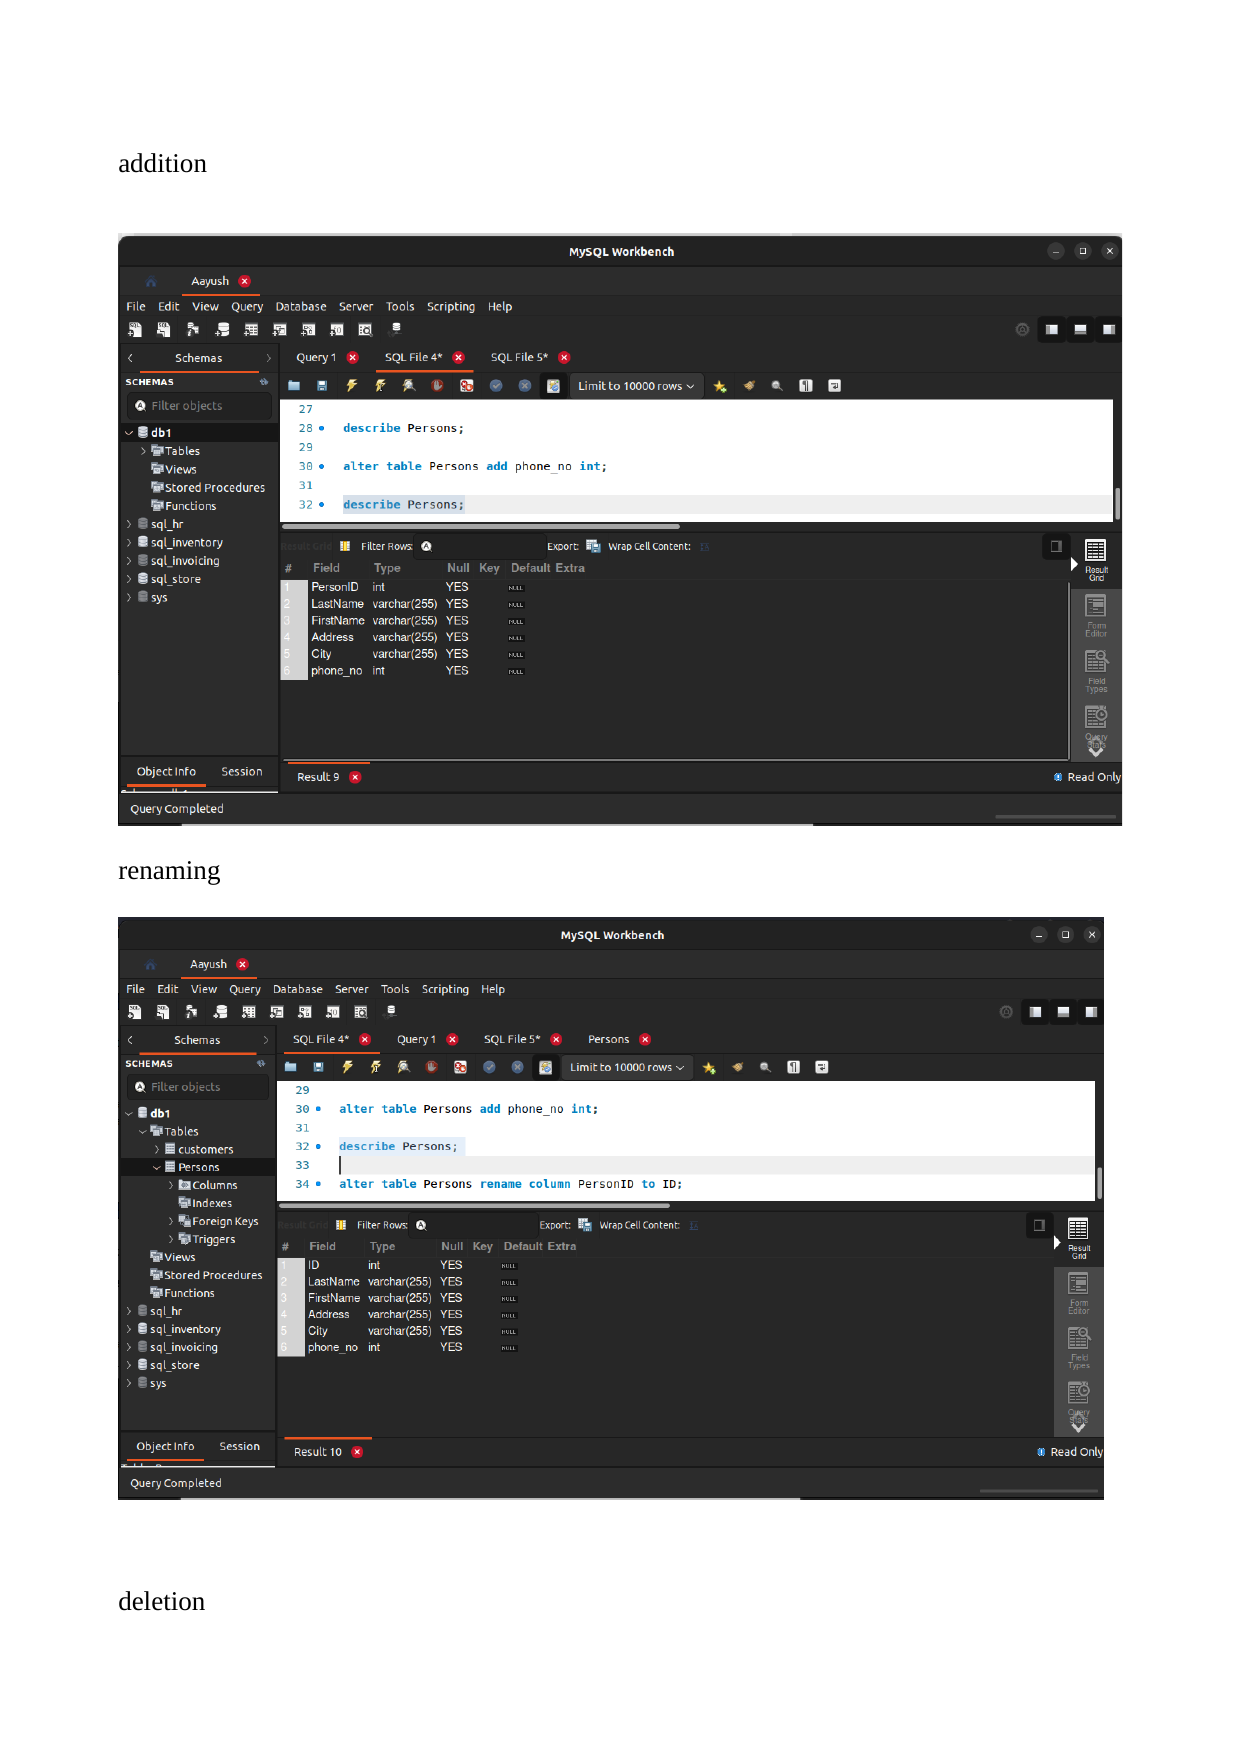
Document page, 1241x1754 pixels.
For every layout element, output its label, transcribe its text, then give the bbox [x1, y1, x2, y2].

text addition [118, 147, 1122, 178]
picture [118, 233, 1123, 826]
text renaming [118, 854, 1122, 885]
text deletion [118, 1586, 1122, 1617]
picture [118, 917, 1104, 1500]
